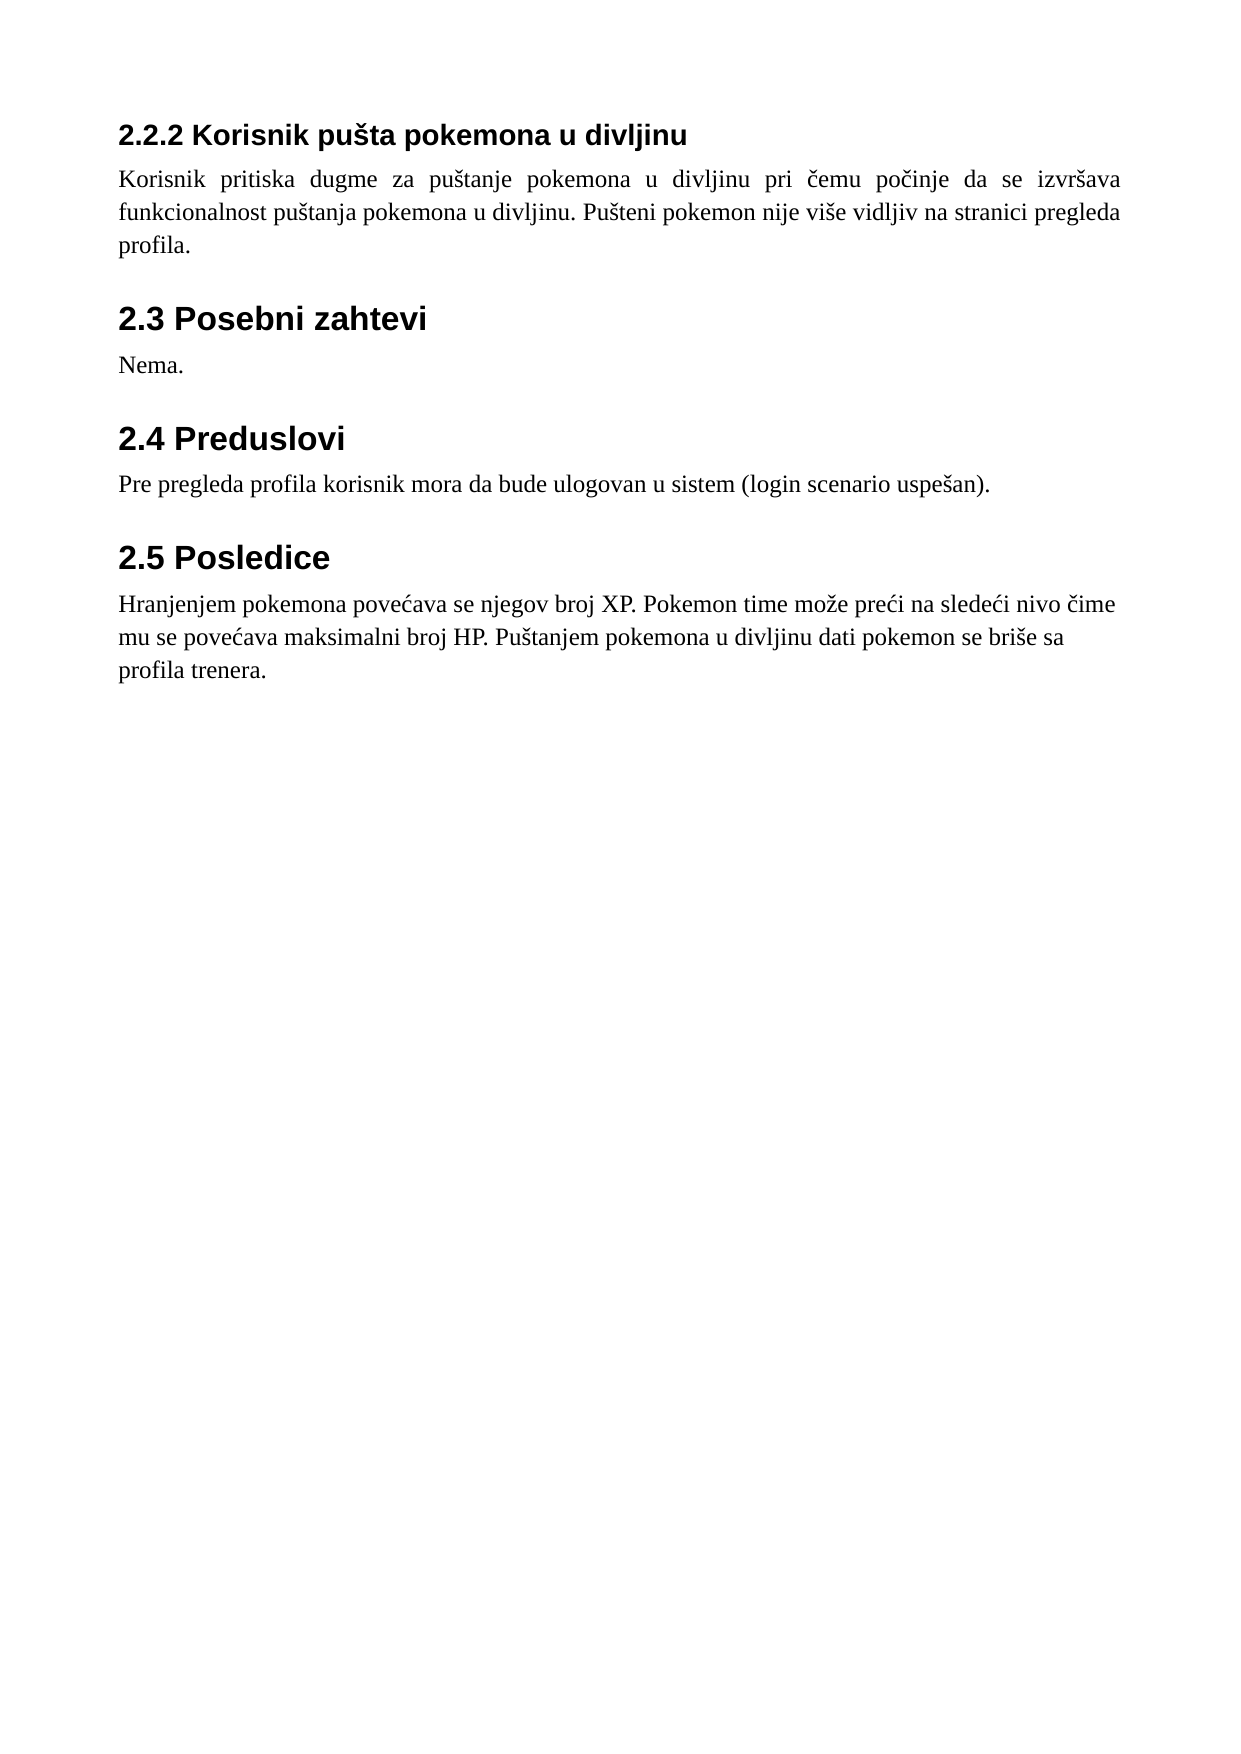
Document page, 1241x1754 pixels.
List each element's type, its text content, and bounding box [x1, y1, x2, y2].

text Nema. [118, 350, 1122, 379]
subtitle 2.3 Posebni zahtevi [118, 299, 1122, 337]
subtitle 2.5 Posledice [118, 538, 1122, 577]
text Hranjenjem pokemona povećava se njegov broj XP. Pokemon time može preći na sledeći nivo čime mu se povećava maksimalni broj HP. Puštanjem pokemona u divljinu dati pokemon se briše sa profila trenera. [118, 589, 1122, 684]
subtitle 2.4 Preduslovi [118, 418, 1122, 457]
text Pre pregleda profila korisnik mora da bude ulogovan u sistem (login scenario uspešan). [118, 469, 1122, 498]
text Korisnik pritiska dugme za puštanje pokemona u divljinu pri čemu počinje da se izvršava funkcionalnost puštanja pokemona u divljinu. Pušteni pokemon nije više vidljiv na stranici pregleda profila. [118, 164, 1122, 259]
subtitle 2.2.2 Korisnik pušta pokemona u divljinu [118, 118, 1122, 152]
